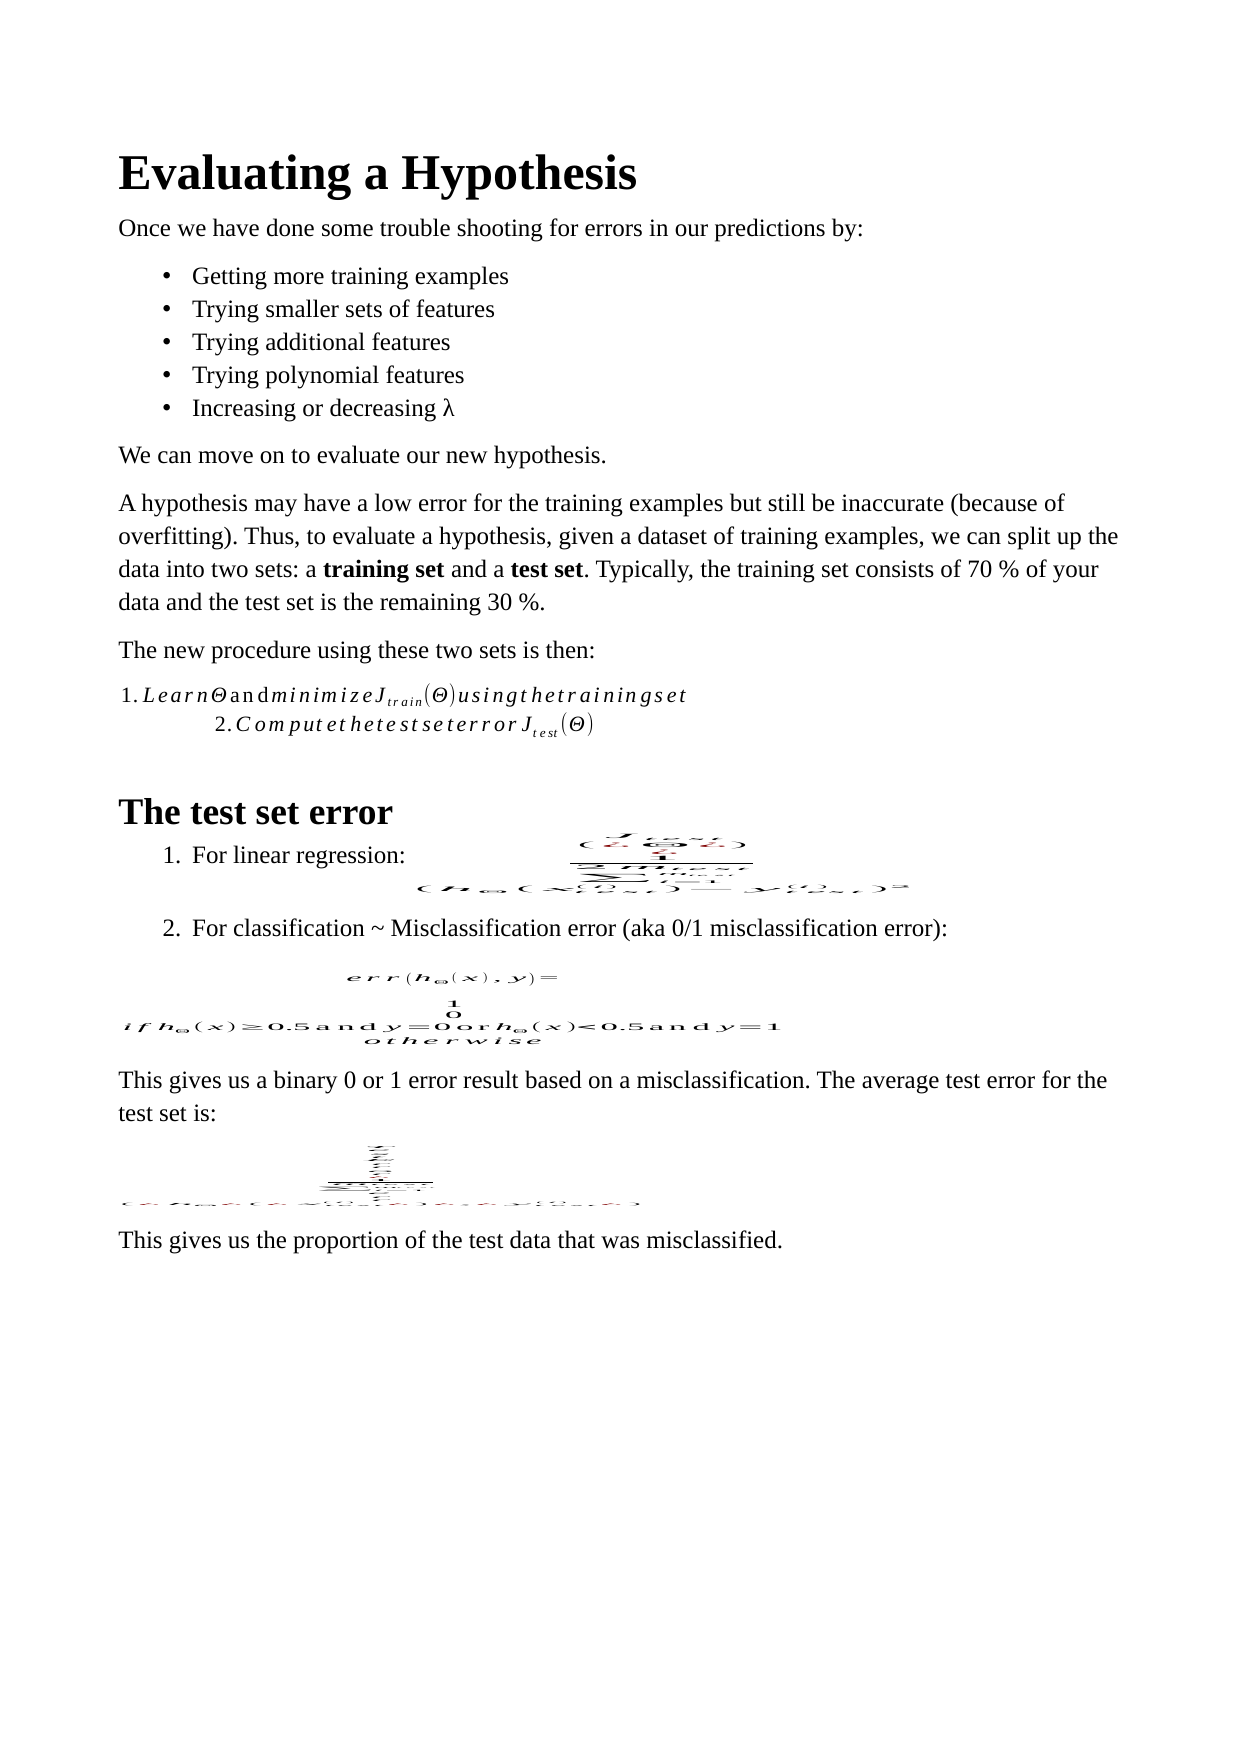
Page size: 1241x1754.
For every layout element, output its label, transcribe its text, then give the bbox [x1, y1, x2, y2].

text Once we have done some trouble shooting for errors in our predictions by: [118, 213, 1122, 242]
text A hypothesis may have a low error for the training examples but still be inaccurate (because of overfitting). Thus, to evaluate a hypothesis, given a dataset of training examples, we can split up the data into two sets: a training set and a test set. Typically, the training set consists of 70 % of your data and the test set is the remaining 30 %. [118, 488, 1122, 616]
list Increasing or decreasing λ [162, 393, 1122, 422]
list Trying additional features [162, 327, 1122, 356]
subtitle The test set error [118, 790, 1122, 833]
list For linear regression: [162, 833, 1122, 894]
list Getting more training examples [162, 261, 1122, 289]
list Trying polynomial features [162, 360, 1122, 388]
text This gives us a binary 0 or 1 error result based on a misclassification. The average test error for the test set is: [118, 1065, 1122, 1127]
text This gives us the proportion of the test data that was misclassified. [118, 1225, 1122, 1254]
list Trying smaller sets of features [162, 294, 1122, 322]
subtitle Evaluating a Hypothesis [118, 143, 1122, 201]
text We can move on to evaluate our new hypothesis. [118, 440, 1122, 469]
list For classification ~ Misclassification error (aka 0/1 misclassification error): [162, 913, 1122, 941]
text The new procedure using these two sets is then: [118, 635, 1122, 663]
